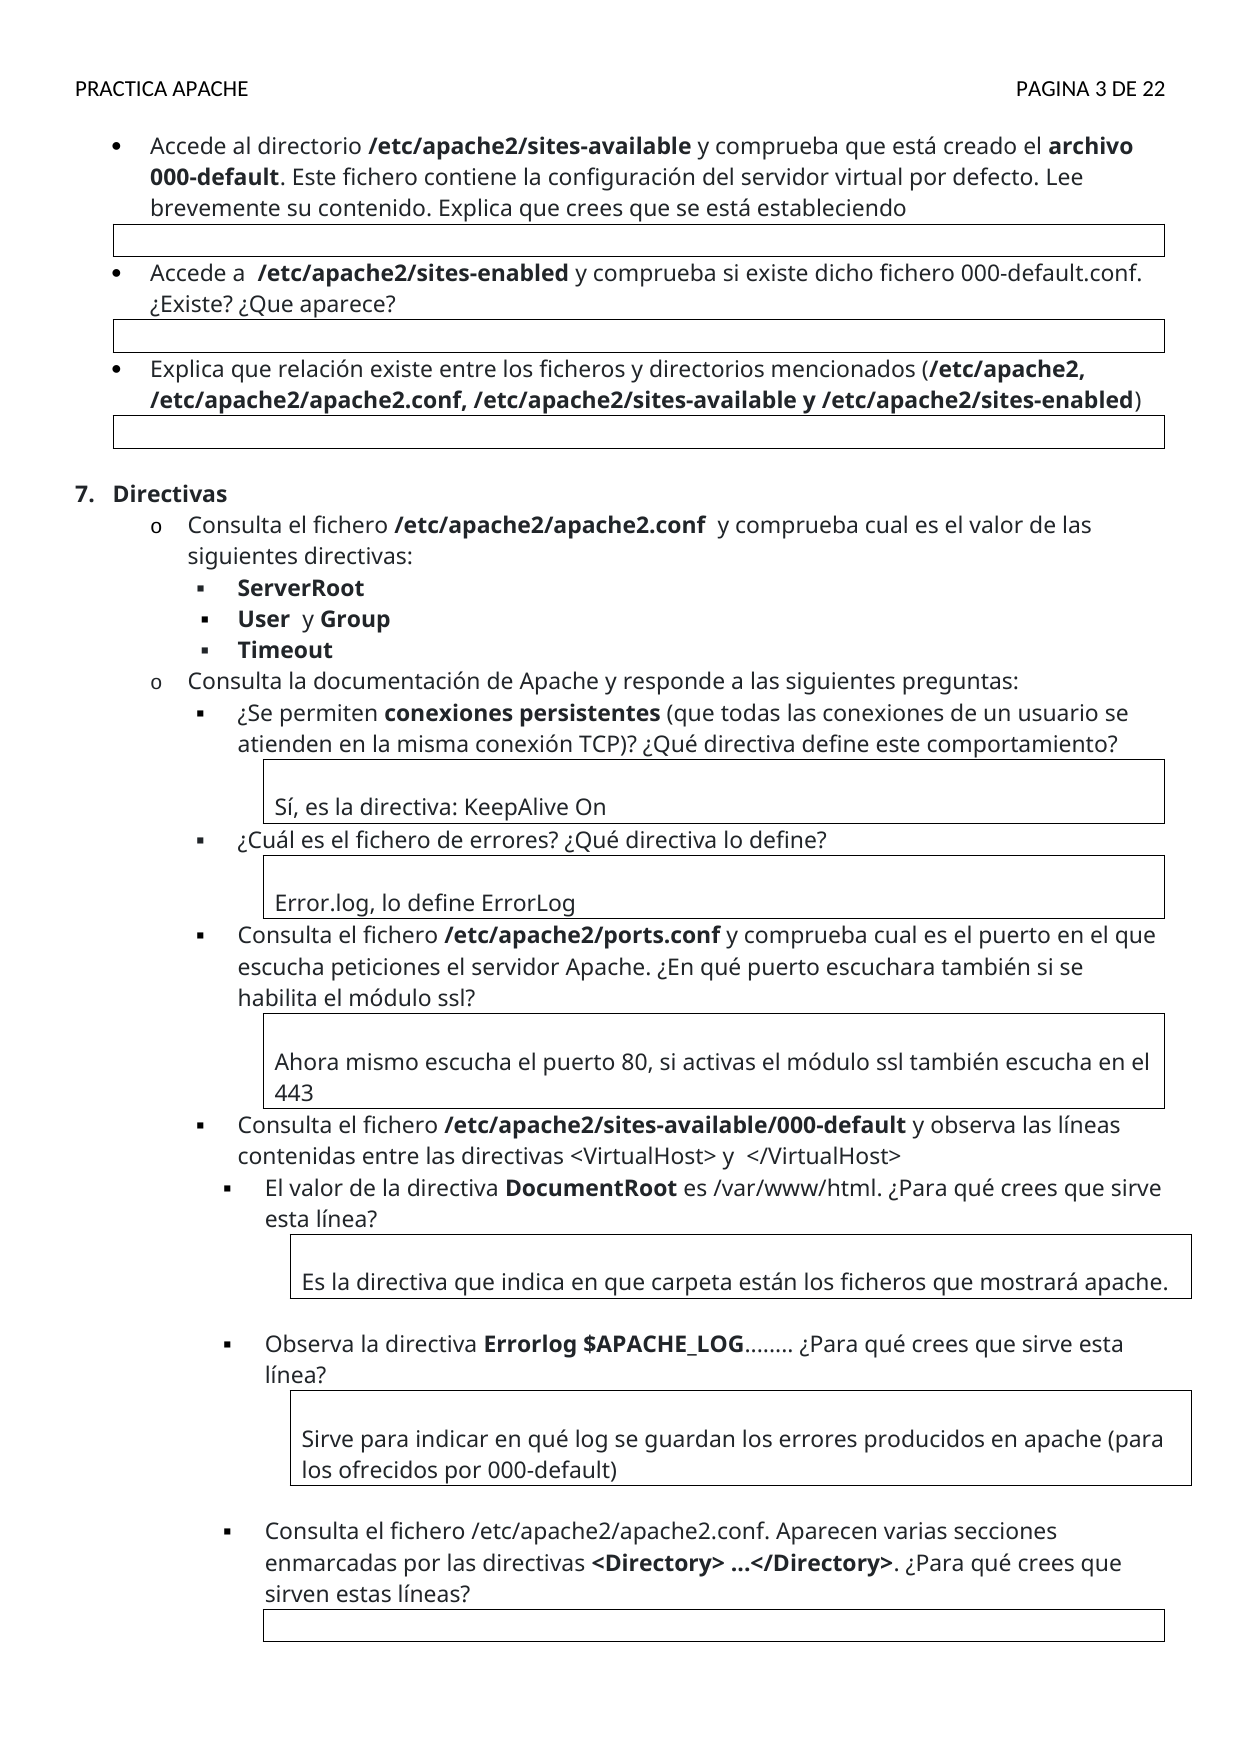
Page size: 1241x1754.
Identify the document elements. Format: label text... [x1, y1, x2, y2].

list Consulta el fichero /etc/apache2/apache2.conf y comprueba cual es el valor de las siguientes directivas: [150, 509, 1165, 571]
list User y Group [200, 603, 1165, 634]
table_header [114, 225, 1164, 256]
table_header [264, 1610, 1164, 1641]
table_header Ahora mismo escucha el puerto 80, si activas el módulo ssl también escucha en el 443 [264, 1014, 1164, 1108]
list ¿Se permiten conexiones persistentes (que todas las conexiones de un usuario se atienden en la misma conexión TCP)? ¿Qué directiva define este comportamiento? [195, 696, 1165, 759]
table_header Es la directiva que indica en que carpeta están los ficheros que mostrará apache. [291, 1235, 1191, 1297]
list Accede a /etc/apache2/sites-enabled y comprueba si existe dicho fichero 000-default.conf. ¿Existe? ¿Que aparece? [112, 257, 1165, 319]
list Consulta el fichero /etc/apache2/sites-available/000-default y observa las líneas contenidas entre las directivas <VirtualHost> y </VirtualHost> [195, 1109, 1165, 1171]
list ¿Cuál es el fichero de errores? ¿Qué directiva lo define? [195, 823, 1165, 855]
list Consulta la documentación de Apache y responde a las siguientes preguntas: [150, 665, 1165, 696]
list Directivas [75, 478, 1165, 509]
list ServerRoot [196, 571, 1165, 603]
list Explica que relación existe entre los ficheros y directorios mencionados (/etc/apache2, /etc/apache2/apache2.conf, /etc/apache2/sites-available y /etc/apache2/sites-enabled) [112, 353, 1165, 415]
list Accede al directorio /etc/apache2/sites-available y comprueba que está creado el archivo 000-default. Este fichero contiene la configuración del servidor virtual por defecto. Lee brevemente su contenido. Explica que crees que se está estableciendo [112, 130, 1165, 223]
table_header Sí, es la directiva: KeepAlive On [264, 760, 1164, 822]
table_header [114, 320, 1164, 352]
table_header Sirve para indicar en qué log se guardan los errores producidos en apache (para los ofrecidos por 000-default) [291, 1391, 1191, 1485]
list Consulta el fichero /etc/apache2/ports.conf y comprueba cual es el puerto en el que escucha peticiones el servidor Apache. ¿En qué puerto escuchara también si se habilita el módulo ssl? [195, 919, 1165, 1013]
list Timeout [200, 634, 1165, 665]
list Observa la directiva Errorlog $APACHE_LOG........ ¿Para qué crees que sirve esta línea? [222, 1328, 1165, 1390]
table_header Error.log, lo define ErrorLog [264, 856, 1164, 918]
list El valor de la directiva DocumentRoot es /var/www/html. ¿Para qué crees que sirve esta línea? [222, 1171, 1165, 1234]
list Consulta el fichero /etc/apache2/apache2.conf. Aparecen varias secciones enmarcadas por las directivas <Directory> ...</Directory>. ¿Para qué crees que sirven estas líneas? [222, 1515, 1165, 1609]
table_header [114, 416, 1164, 447]
